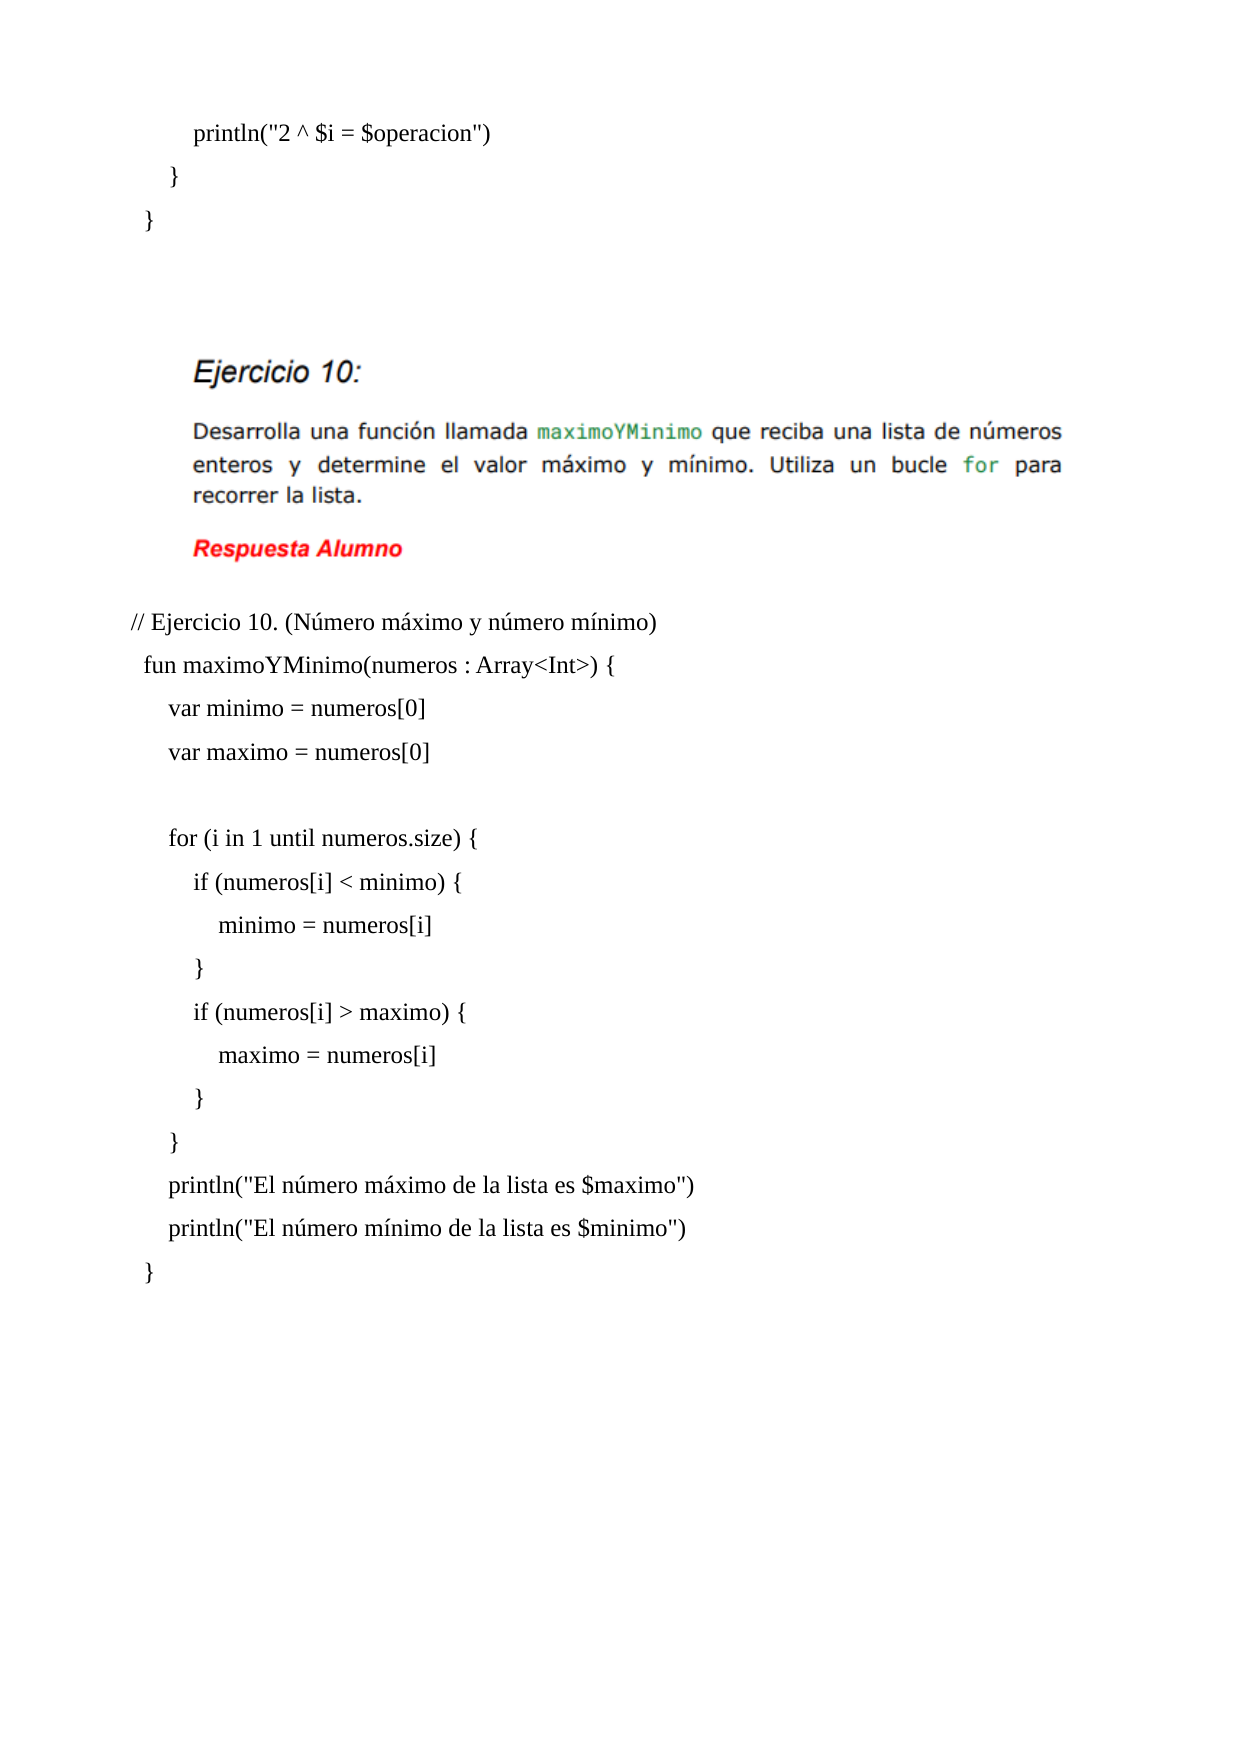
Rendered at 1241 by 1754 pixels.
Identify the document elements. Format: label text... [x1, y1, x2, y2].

text } [118, 1127, 1122, 1156]
text for (i in 1 until numeros.size) { [118, 823, 1122, 852]
picture [118, 291, 1123, 593]
text } [118, 1257, 1122, 1286]
text } [118, 1083, 1122, 1112]
text println("El número máximo de la lista es $maximo") [118, 1170, 1122, 1199]
text } [118, 205, 1122, 233]
text } [118, 953, 1122, 982]
text if (numeros[i] > maximo) { [118, 997, 1122, 1026]
text println("El número mínimo de la lista es $minimo") [118, 1213, 1122, 1242]
text if (numeros[i] < minimo) { [118, 867, 1122, 896]
text minimo = numeros[i] [118, 910, 1122, 939]
text var maximo = numeros[0] [118, 737, 1122, 766]
text // Ejercicio 10. (Número máximo y número mínimo) [118, 607, 1122, 636]
text fun maximoYMinimo(numeros : Array<Int>) { [118, 650, 1122, 679]
text } [118, 161, 1122, 190]
text var minimo = numeros[0] [118, 693, 1122, 722]
text maximo = numeros[i] [118, 1040, 1122, 1069]
text println("2 ^ $i = $operacion") [118, 118, 1122, 147]
